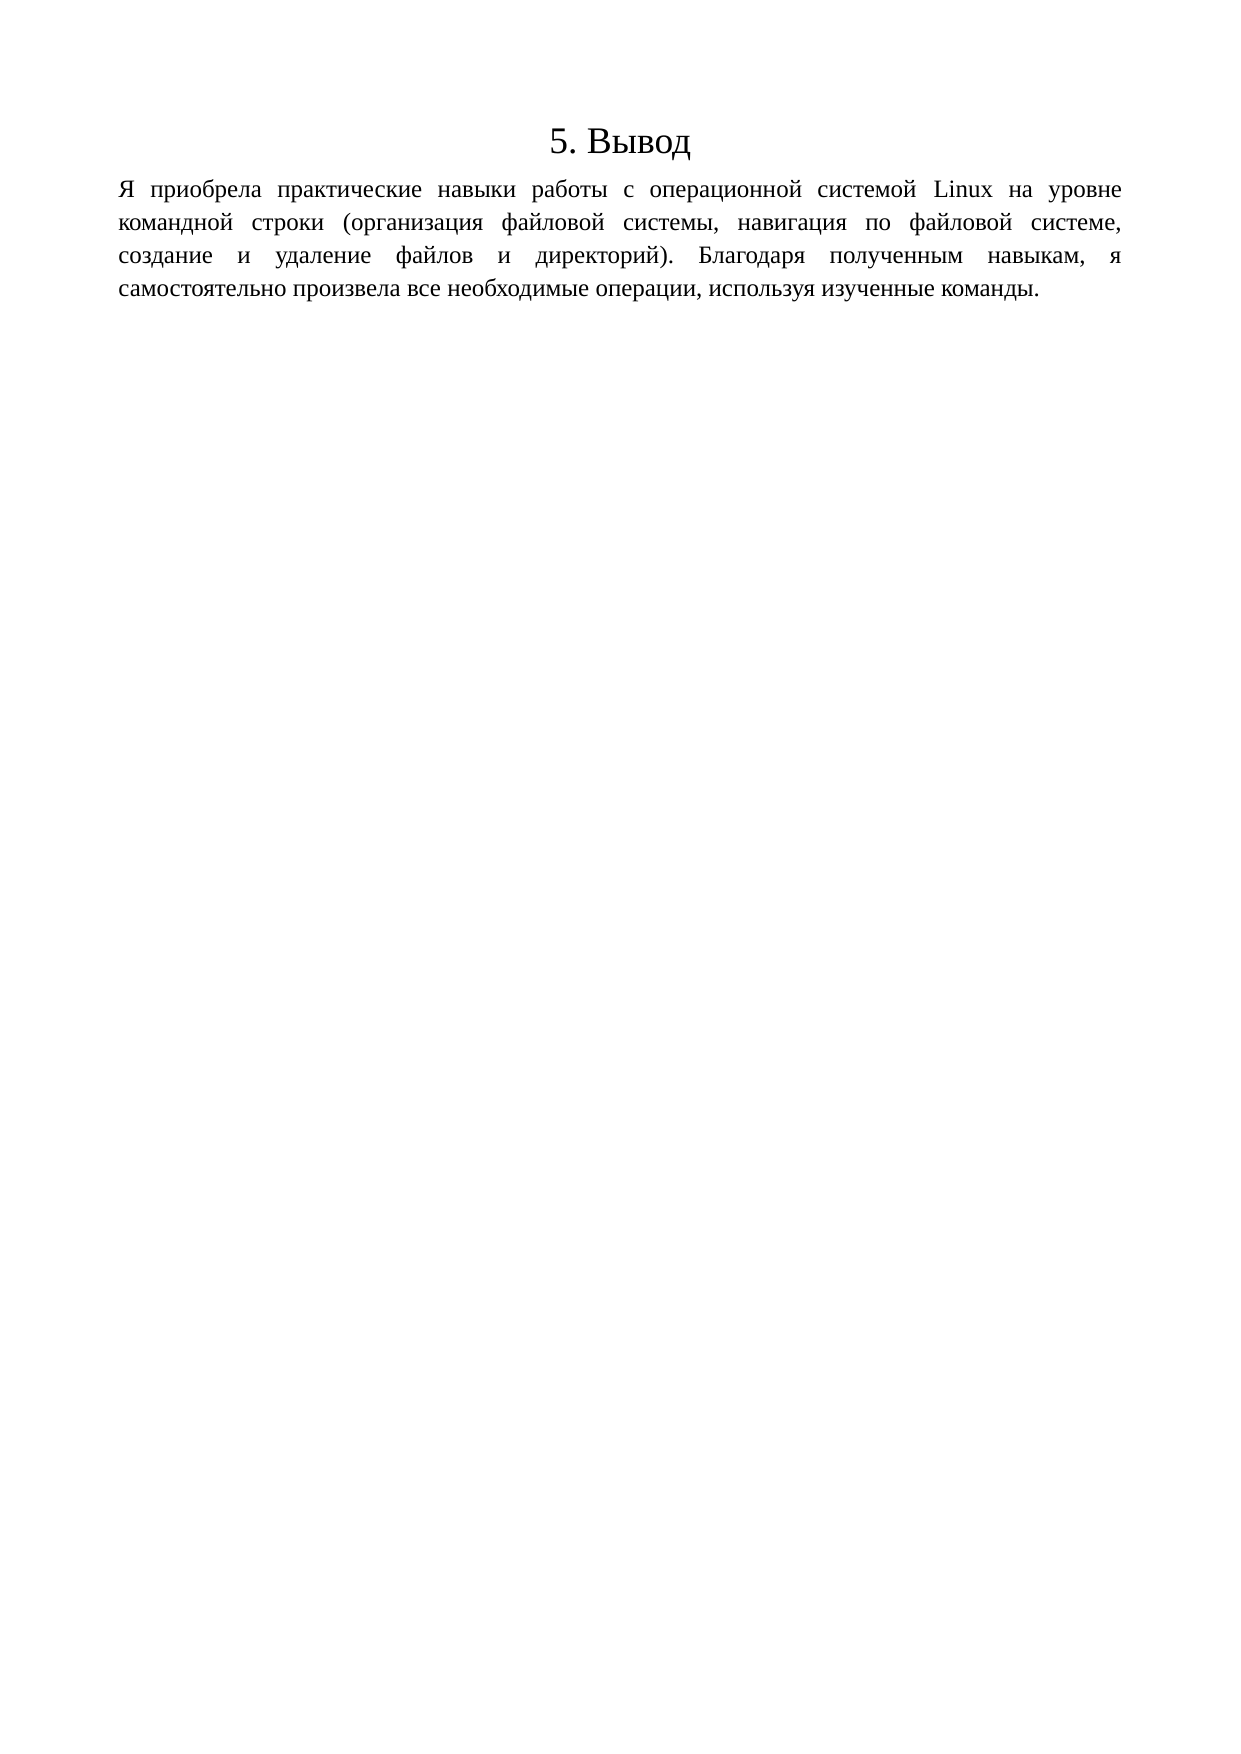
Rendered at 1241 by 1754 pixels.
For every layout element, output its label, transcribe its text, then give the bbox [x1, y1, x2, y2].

subtitle 5. Вывод [118, 118, 1122, 161]
text Я приобрела практические навыки работы с операционной системой Linux на уровне командной строки (организация файловой системы, навигация по файловой системе, создание и удаление файлов и директорий). Благодаря полученным навыкам, я самостоятельно произвела все необходимые операции, используя изученные команды. [118, 174, 1122, 302]
